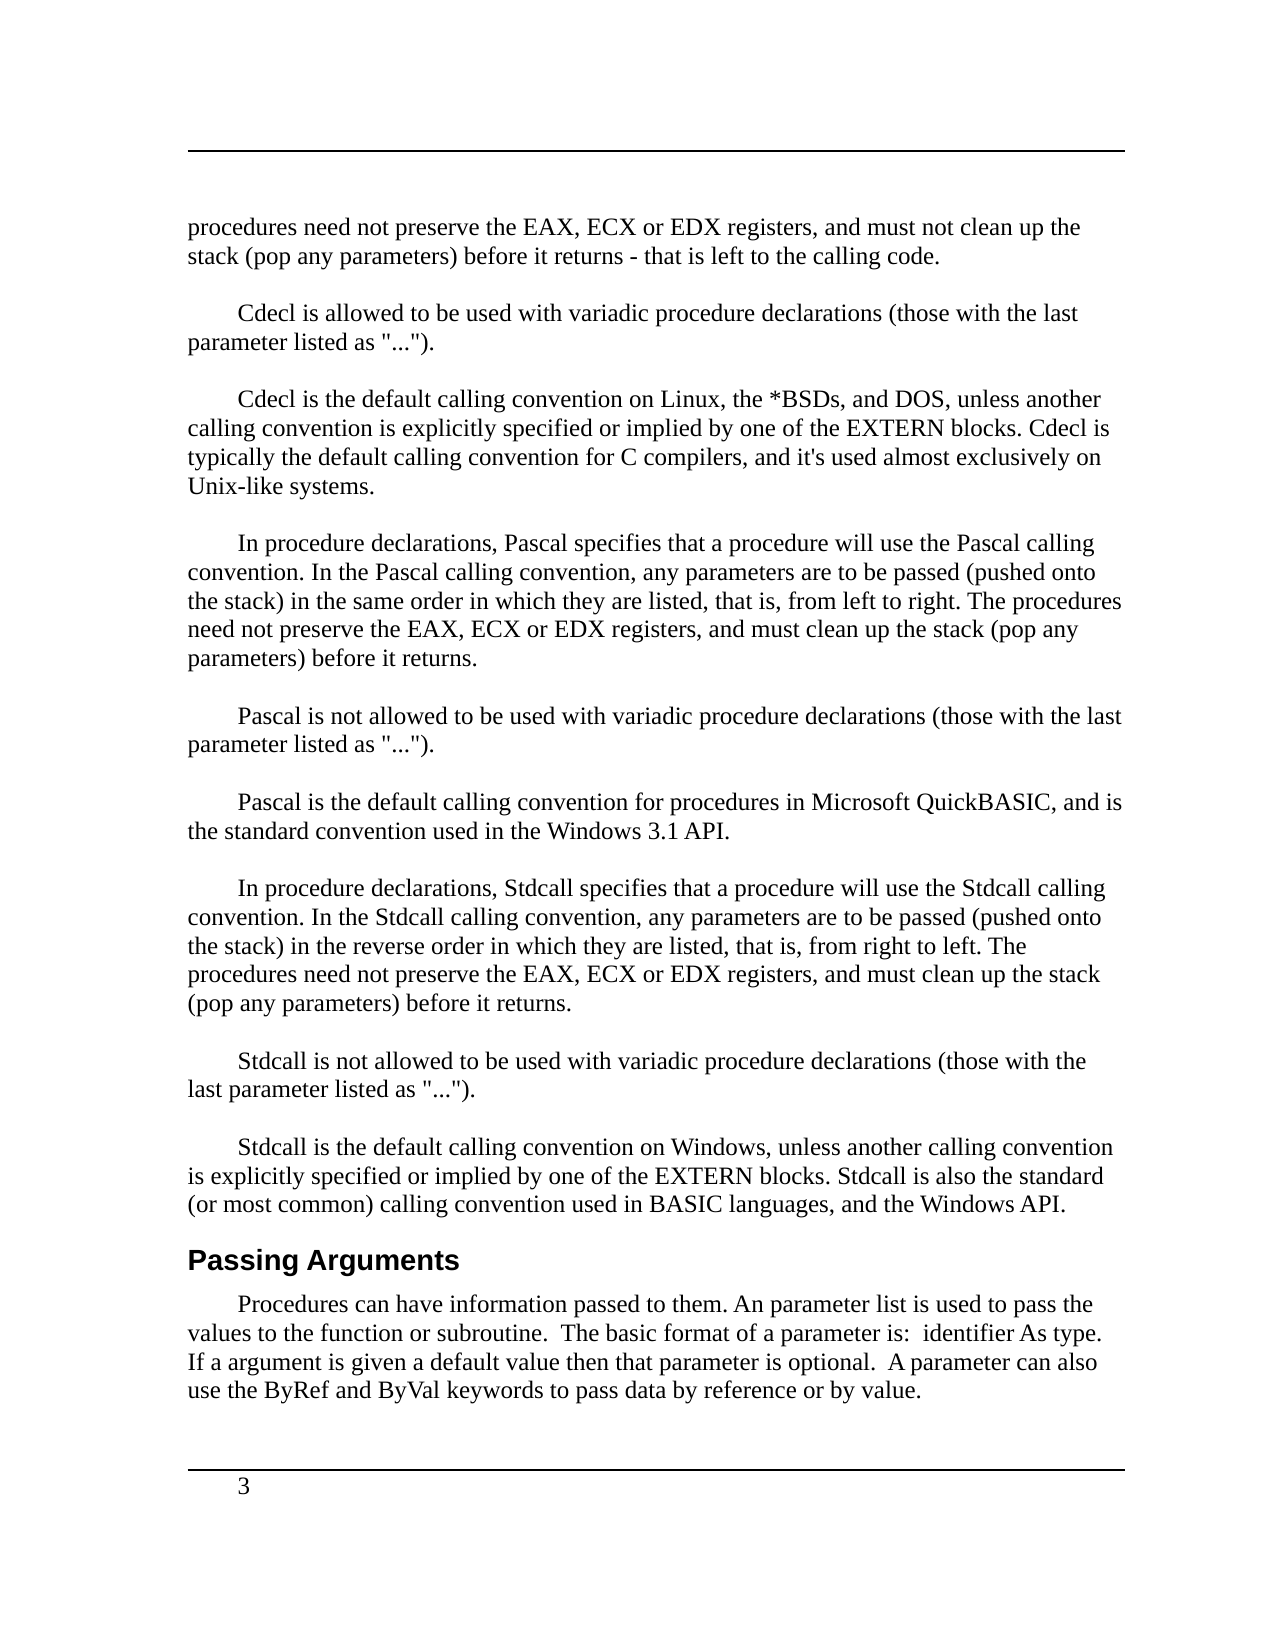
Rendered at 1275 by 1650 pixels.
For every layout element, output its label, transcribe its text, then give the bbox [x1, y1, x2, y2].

text procedures need not preserve the EAX, ECX or EDX registers, and must not clean up the stack (pop any parameters) before it returns - that is left to the calling code. [187, 212, 1125, 269]
subtitle Passing Arguments [187, 1243, 1125, 1277]
text In procedure declarations, Pascal specifies that a procedure will use the Pascal calling convention. In the Pascal calling convention, any parameters are to be passed (pushed onto the stack) in the same order in which they are listed, that is, from left to right. The procedures need not preserve the EAX, ECX or EDX registers, and must clean up the stack (pop any parameters) before it returns. [187, 528, 1125, 672]
text Procedures can have information passed to them. An parameter list is used to pass the values to the function or subroutine. The basic format of a parameter is: identifier As type. If a argument is given a default value then that parameter is optional. A parameter can also use the ByRef and ByVal keywords to pass data by reference or by value. [187, 1289, 1125, 1404]
text In procedure declarations, Stdcall specifies that a procedure will use the Stdcall calling convention. In the Stdcall calling convention, any parameters are to be passed (pushed onto the stack) in the reverse order in which they are listed, that is, from right to left. The procedures need not preserve the EAX, ECX or EDX registers, and must clean up the stack (pop any parameters) before it returns. [187, 873, 1125, 1017]
text Stdcall is not allowed to be used with variadic procedure declarations (those with the last parameter listed as "..."). [187, 1046, 1125, 1103]
text Cdecl is the default calling convention on Linux, the *BSDs, and DOS, unless another calling convention is explicitly specified or implied by one of the EXTERN blocks. Cdecl is typically the default calling convention for C compilers, and it's used almost exclusively on Unix-like systems. [187, 384, 1125, 499]
text Cdecl is allowed to be used with variadic procedure declarations (those with the last parameter listed as "..."). [187, 298, 1125, 356]
text Pascal is the default calling convention for procedures in Microsoft QuickBASIC, and is the standard convention used in the Windows 3.1 API. [187, 787, 1125, 844]
text Pascal is not allowed to be used with variadic procedure declarations (those with the last parameter listed as "..."). [187, 701, 1125, 758]
text Stdcall is the default calling convention on Windows, unless another calling convention is explicitly specified or implied by one of the EXTERN blocks. Stdcall is also the standard (or most common) calling convention used in BASIC languages, and the Windows API. [187, 1132, 1125, 1218]
